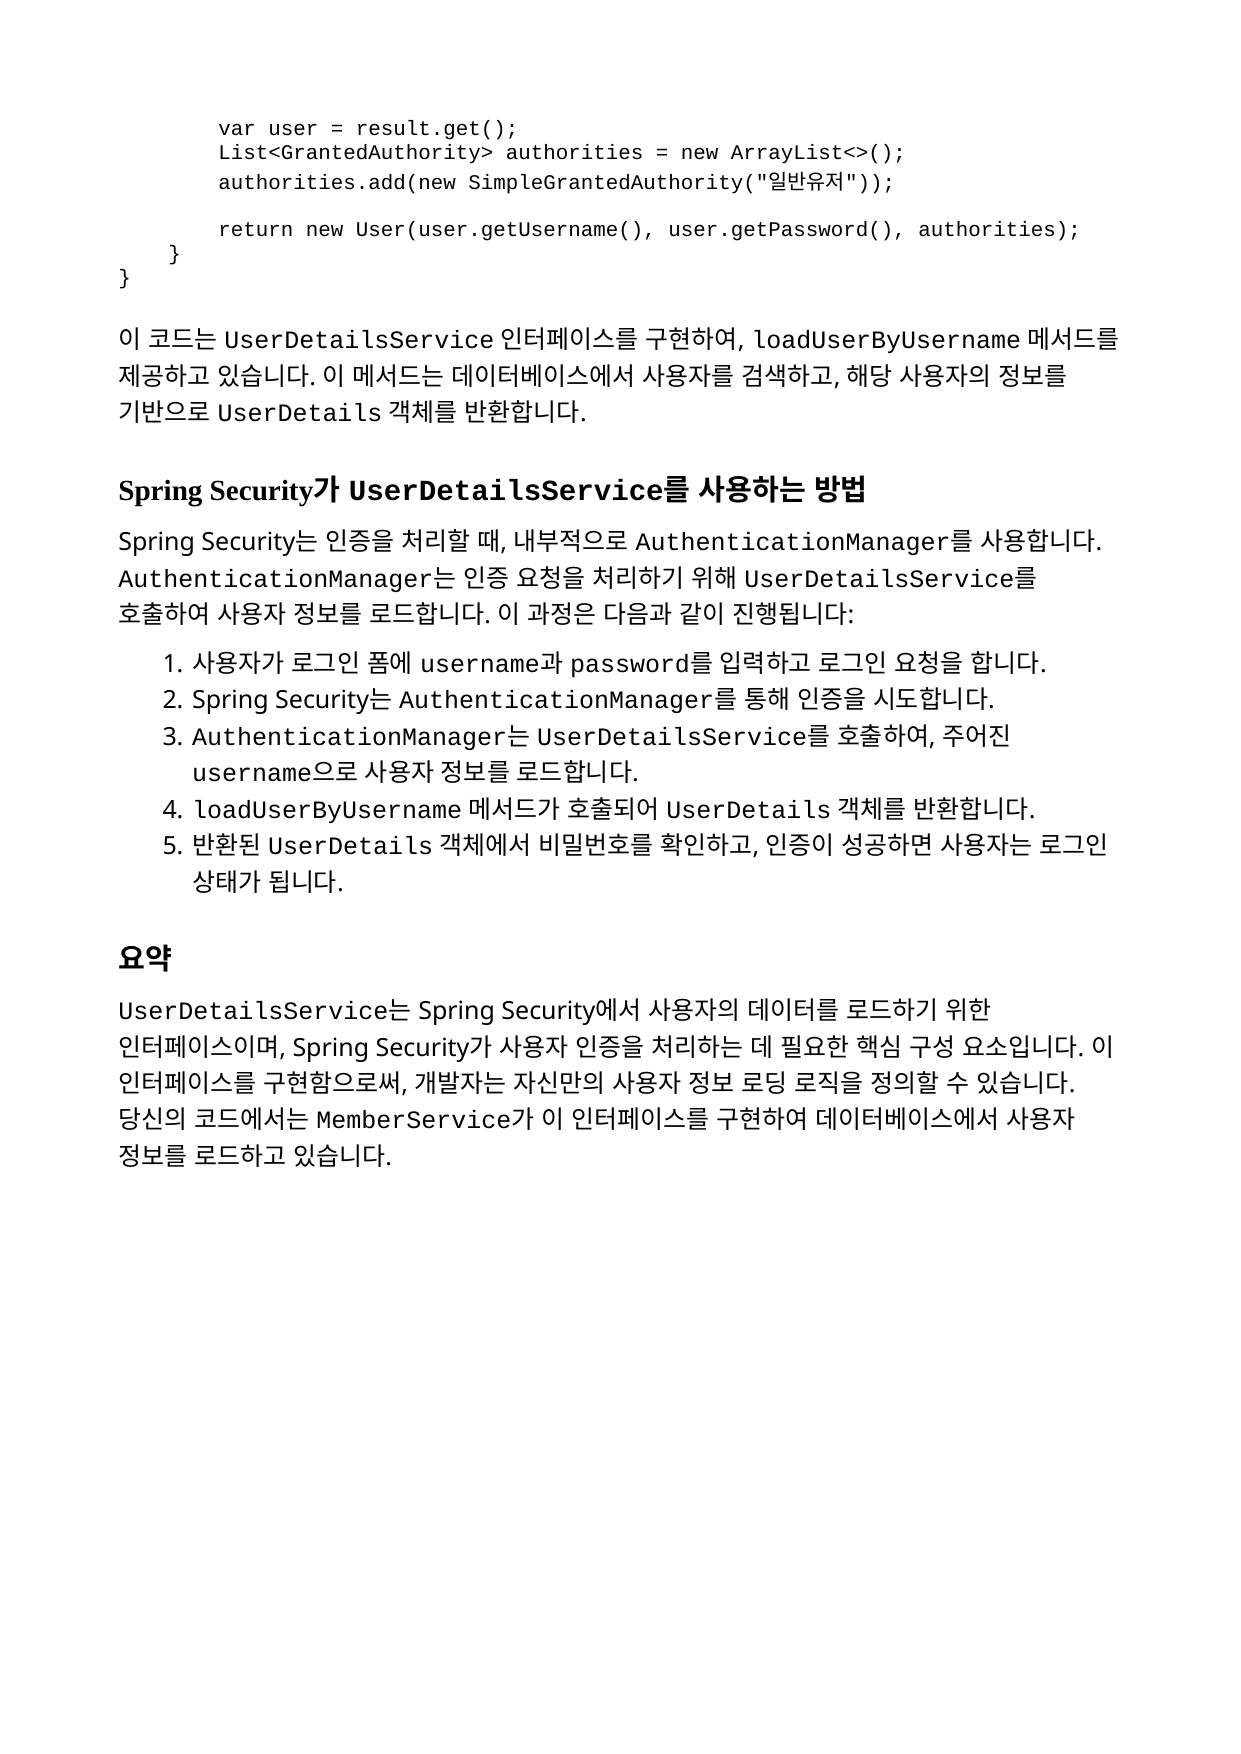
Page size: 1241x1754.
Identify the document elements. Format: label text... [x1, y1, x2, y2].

text var user = result.get(); [118, 118, 1122, 142]
text Spring Security는 인증을 처리할 때, 내부적으로 AuthenticationManager를 사용합니다. AuthenticationManager는 인증 요청을 처리하기 위해 UserDetailsService를 호출하여 사용자 정보를 로드합니다. 이 과정은 다음과 같이 진행됩니다: [118, 522, 1122, 631]
subtitle 요약 [118, 936, 1122, 978]
text authorities.add(new SimpleGrantedAuthority("일반유저")); [118, 165, 1122, 196]
text } [118, 267, 1122, 290]
list Spring Security는 AuthenticationManager를 통해 인증을 시도합니다. [162, 680, 1122, 716]
list loadUserByUsername 메서드가 호출되어 UserDetails 객체를 반환합니다. [162, 789, 1122, 826]
text return new User(user.getUsername(), user.getPassword(), authorities); [118, 219, 1122, 243]
list 반환된 UserDetails 객체에서 비밀번호를 확인하고, 인증이 성공하면 사용자는 로그인 상태가 됩니다. [162, 826, 1122, 898]
text List<GrantedAuthority> authorities = new ArrayList<>(); [118, 142, 1122, 165]
text 이 코드는 UserDetailsService 인터페이스를 구현하여, loadUserByUsername 메서드를 제공하고 있습니다. 이 메서드는 데이터베이스에서 사용자를 검색하고, 해당 사용자의 정보를 기반으로 UserDetails 객체를 반환합니다. [118, 320, 1122, 429]
subtitle Spring Security가 UserDetailsService를 사용하는 방법 [118, 467, 1122, 509]
text } [118, 243, 1122, 267]
list AuthenticationManager는 UserDetailsService를 호출하여, 주어진 username으로 사용자 정보를 로드합니다. [162, 716, 1122, 789]
list 사용자가 로그인 폼에 username과 password를 입력하고 로그인 요청을 합니다. [162, 643, 1122, 680]
text UserDetailsService는 Spring Security에서 사용자의 데이터를 로드하기 위한 인터페이스이며, Spring Security가 사용자 인증을 처리하는 데 필요한 핵심 구성 요소입니다. 이 인터페이스를 구현함으로써, 개발자는 자신만의 사용자 정보 로딩 로직을 정의할 수 있습니다. 당신의 코드에서는 MemberService가 이 인터페이스를 구현하여 데이터베이스에서 사용자 정보를 로드하고 있습니다. [118, 991, 1122, 1172]
